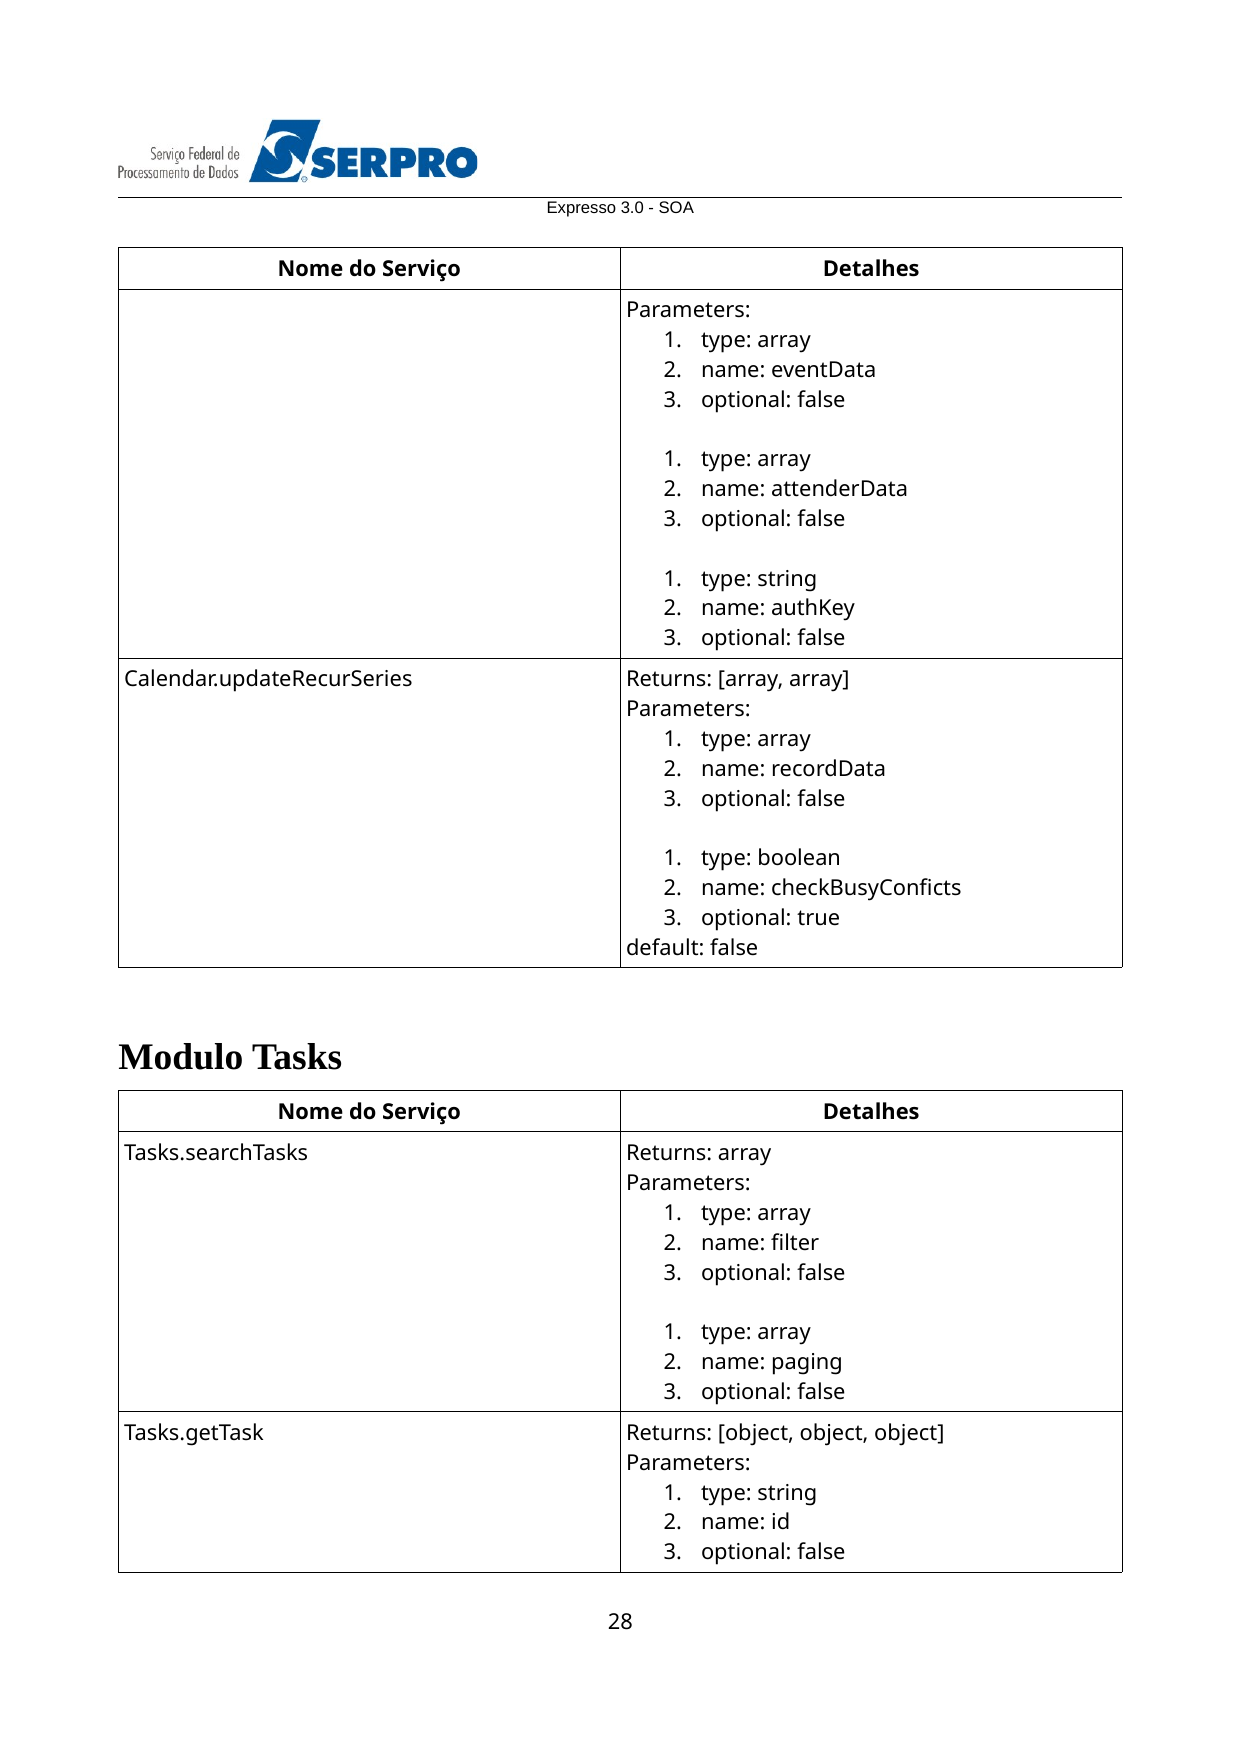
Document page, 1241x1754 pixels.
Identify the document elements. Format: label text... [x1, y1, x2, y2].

picture [118, 118, 478, 183]
table_cell Returns: [array, array] Parameters: type: array name: recordData optional: false type: boolean name: checkBusyConficts optional: true default: false [621, 659, 1122, 967]
table_cell Tasks.searchTasks [119, 1132, 620, 1411]
table_header Detalhes [621, 248, 1122, 288]
table_header Detalhes [621, 1091, 1122, 1131]
table_header Nome do Serviço [119, 1091, 620, 1131]
table_cell Returns: array Parameters: type: array name: filter optional: false type: array name: paging optional: false [621, 1132, 1122, 1411]
table_header Nome do Serviço [119, 248, 620, 288]
table_cell Tasks.getTask [119, 1412, 620, 1572]
subtitle Modulo Tasks [118, 1034, 1122, 1078]
table_cell Calendar.updateRecurSeries [119, 659, 620, 967]
table_cell [119, 290, 620, 658]
table_cell Returns: array Parameters: type: array name: eventData optional: false type: array name: attenderData optional: false type: string name: authKey optional: false [621, 290, 1122, 658]
table_cell Returns: [object, object, object] Parameters: type: string name: id optional: false type: integer name: containerId optional: true default: -1 type: string name: relatedApp optional: true default: [621, 1412, 1122, 1572]
